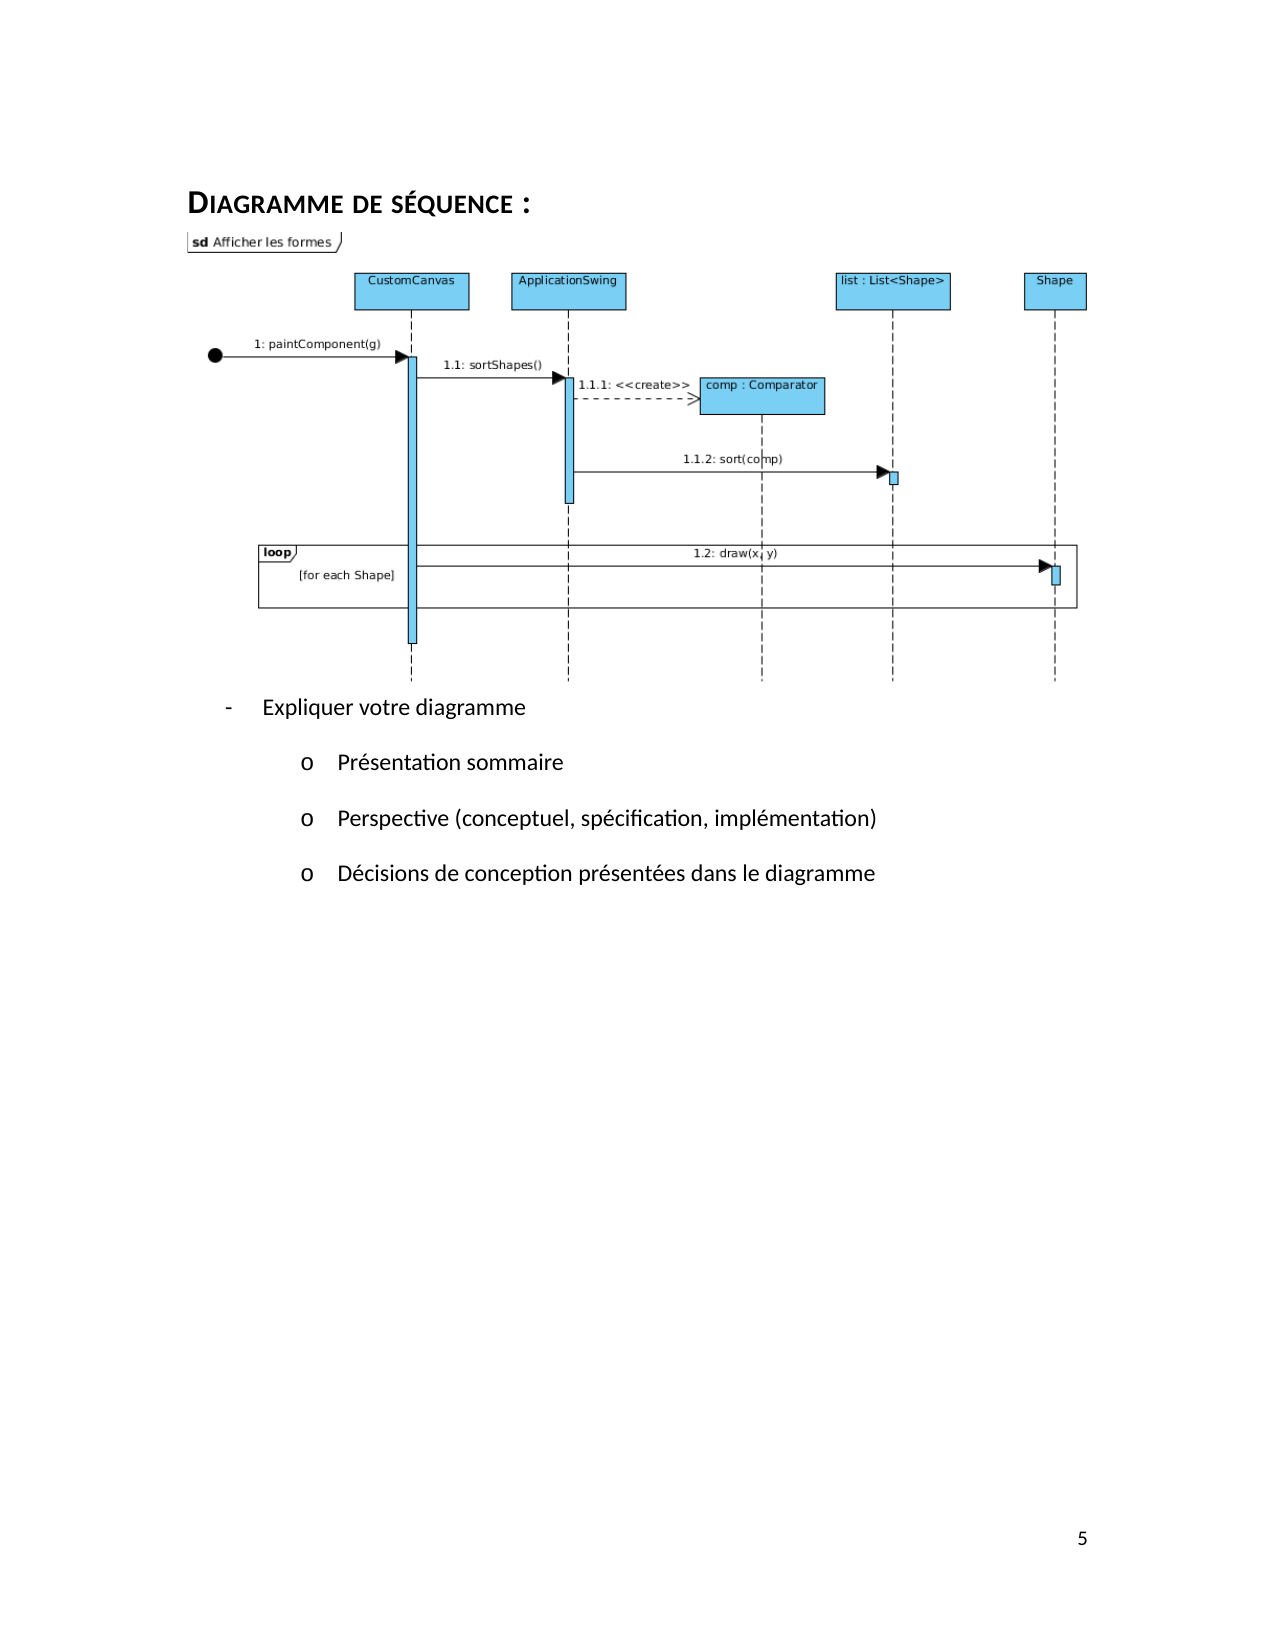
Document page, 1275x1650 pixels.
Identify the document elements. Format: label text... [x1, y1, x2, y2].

subtitle Diagramme de séquence : [187, 181, 1087, 222]
list Présentation sommaire [300, 747, 1087, 777]
picture [187, 232, 1088, 688]
list Perspective (conceptuel, spécification, implémentation) [300, 803, 1087, 833]
list Décisions de conception présentées dans le diagramme [300, 858, 1087, 889]
list Expliquer votre diagramme [225, 688, 1087, 722]
